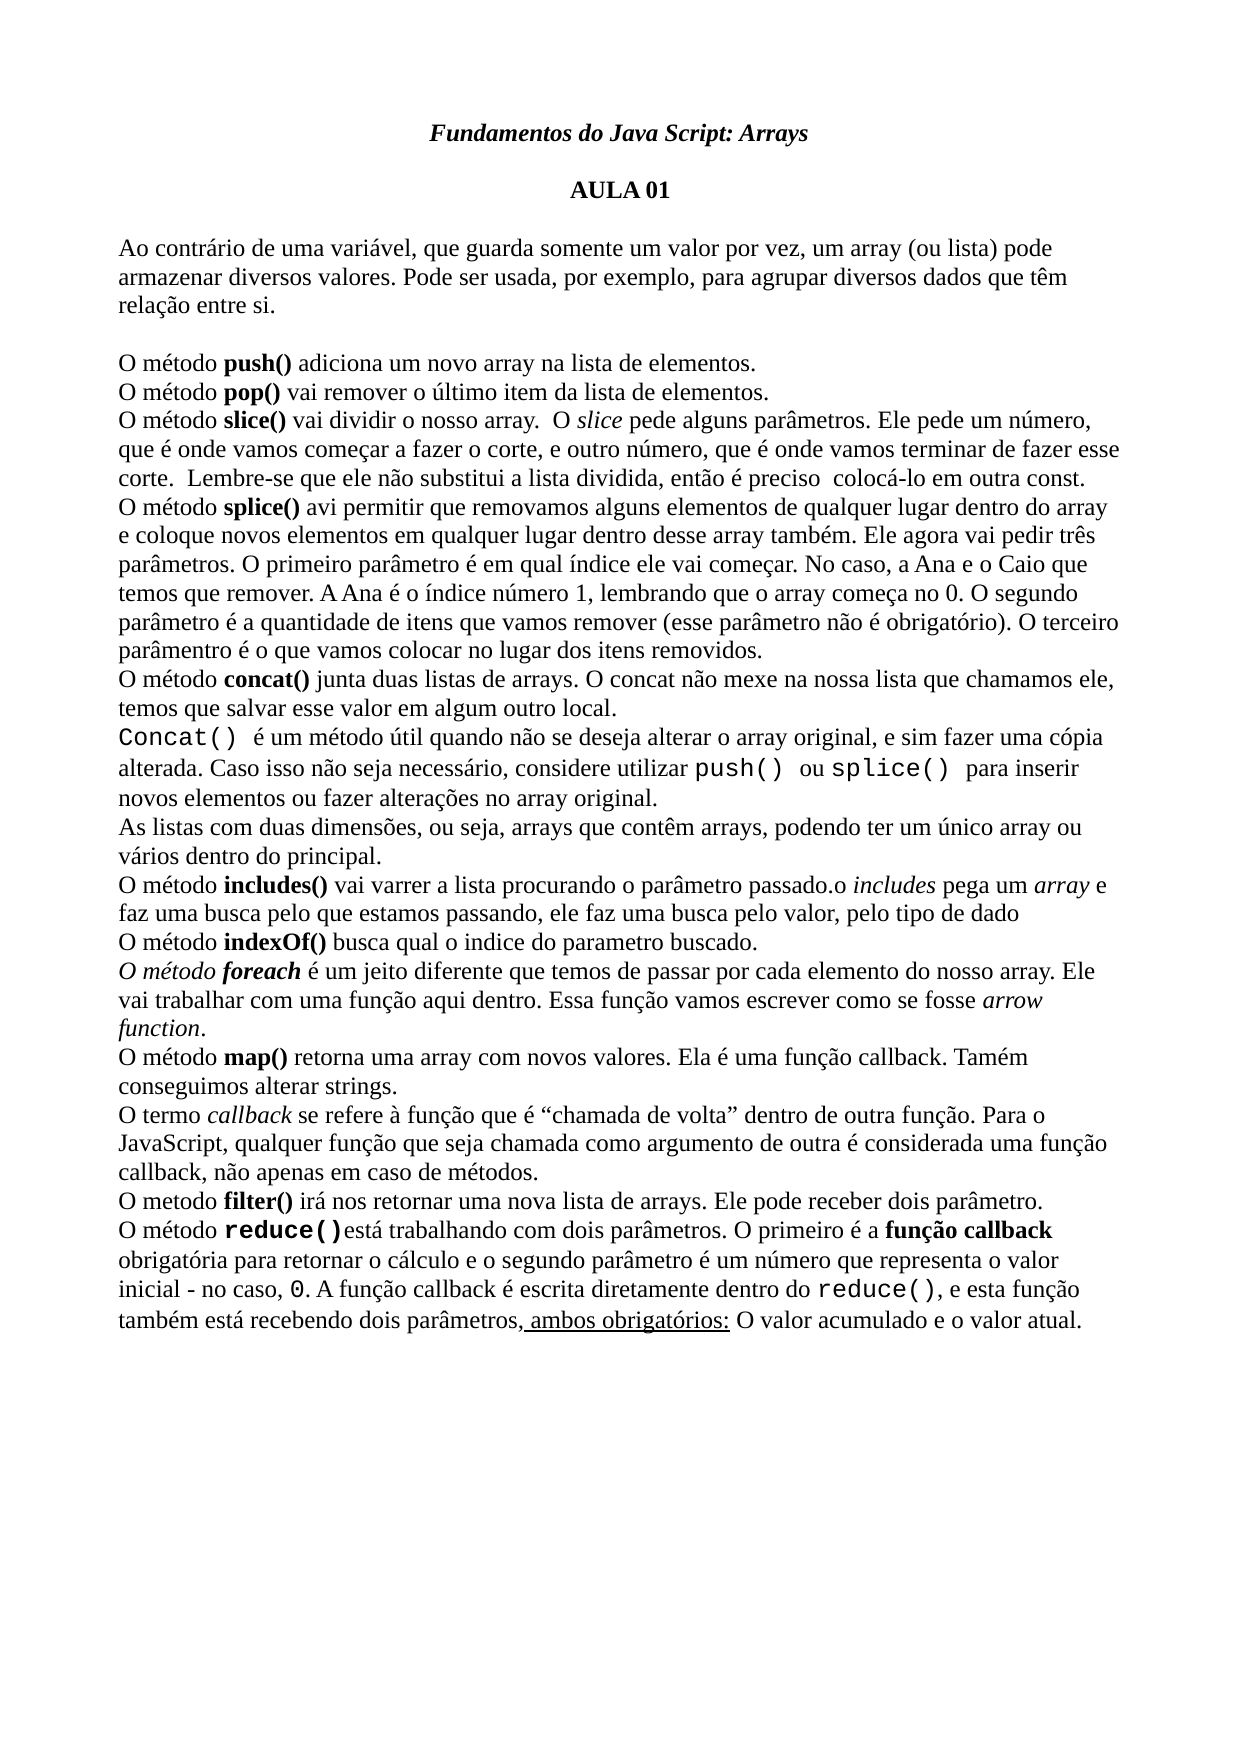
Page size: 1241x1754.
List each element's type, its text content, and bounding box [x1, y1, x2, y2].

text AULA 01 [118, 176, 1122, 204]
text O método splice() avi permitir que removamos alguns elementos de qualquer lugar dentro do array e coloque novos elementos em qualquer lugar dentro desse array também. Ele agora vai pedir três parâmetros. O primeiro parâmetro é em qual índice ele vai começar. No caso, a Ana e o Caio que temos que remover. A Ana é o índice número 1, lembrando que o array começa no 0. O segundo parâmetro é a quantidade de itens que vamos remover (esse parâmetro não é obrigatório). O terceiro parâmentro é o que vamos colocar no lugar dos itens removidos. [118, 492, 1122, 664]
text O método indexOf() busca qual o indice do parametro buscado. [118, 927, 1122, 956]
text O metodo filter() irá nos retornar uma nova lista de arrays. Ele pode receber dois parâmetro. [118, 1186, 1122, 1215]
text Fundamentos do Java Script: Arrays [118, 118, 1122, 147]
text O método reduce()está trabalhando com dois parâmetros. O primeiro é a função callback obrigatória para retornar o cálculo e o segundo parâmetro é um número que representa o valor inicial - no caso, 0. A função callback é escrita diretamente dentro do reduce(), e esta função também está recebendo dois parâmetros, ambos obrigatórios: O valor acumulado e o valor atual. [118, 1215, 1122, 1334]
text O método concat() junta duas listas de arrays. O concat não mexe na nossa lista que chamamos ele, temos que salvar esse valor em algum outro local. [118, 664, 1122, 722]
text Concat() é um método útil quando não se deseja alterar o array original, e sim fazer uma cópia alterada. Caso isso não seja necessário, considere utilizar push() ou splice() para inserir novos elementos ou fazer alterações no array original. [118, 722, 1122, 812]
text As listas com duas dimensões, ou seja, arrays que contêm arrays, podendo ter um único array ou vários dentro do principal. [118, 812, 1122, 870]
text Ao contrário de uma variável, que guarda somente um valor por vez, um array (ou lista) pode armazenar diversos valores. Pode ser usada, por exemplo, para agrupar diversos dados que têm relação entre si. [118, 233, 1122, 319]
text O método slice() vai dividir o nosso array. O slice pede alguns parâmetros. Ele pede um número, que é onde vamos começar a fazer o corte, e outro número, que é onde vamos terminar de fazer esse corte. Lembre-se que ele não substitui a lista dividida, então é preciso colocá-lo em outra const. [118, 406, 1122, 492]
text O método includes() vai varrer a lista procurando o parâmetro passado.o includes pega um array e faz uma busca pelo que estamos passando, ele faz uma busca pelo valor, pelo tipo de dado [118, 870, 1122, 927]
text O método pop() vai remover o último item da lista de elementos. [118, 377, 1122, 406]
text O método push() adiciona um novo array na lista de elementos. [118, 348, 1122, 377]
text O método map() retorna uma array com novos valores. Ela é uma função callback. Tamém conseguimos alterar strings. [118, 1042, 1122, 1100]
text O termo callback se refere à função que é “chamada de volta” dentro de outra função. Para o JavaScript, qualquer função que seja chamada como argumento de outra é considerada uma função callback, não apenas em caso de métodos. [118, 1100, 1122, 1186]
text O método foreach é um jeito diferente que temos de passar por cada elemento do nosso array. Ele vai trabalhar com uma função aqui dentro. Essa função vamos escrever como se fosse arrow function. [118, 956, 1122, 1042]
